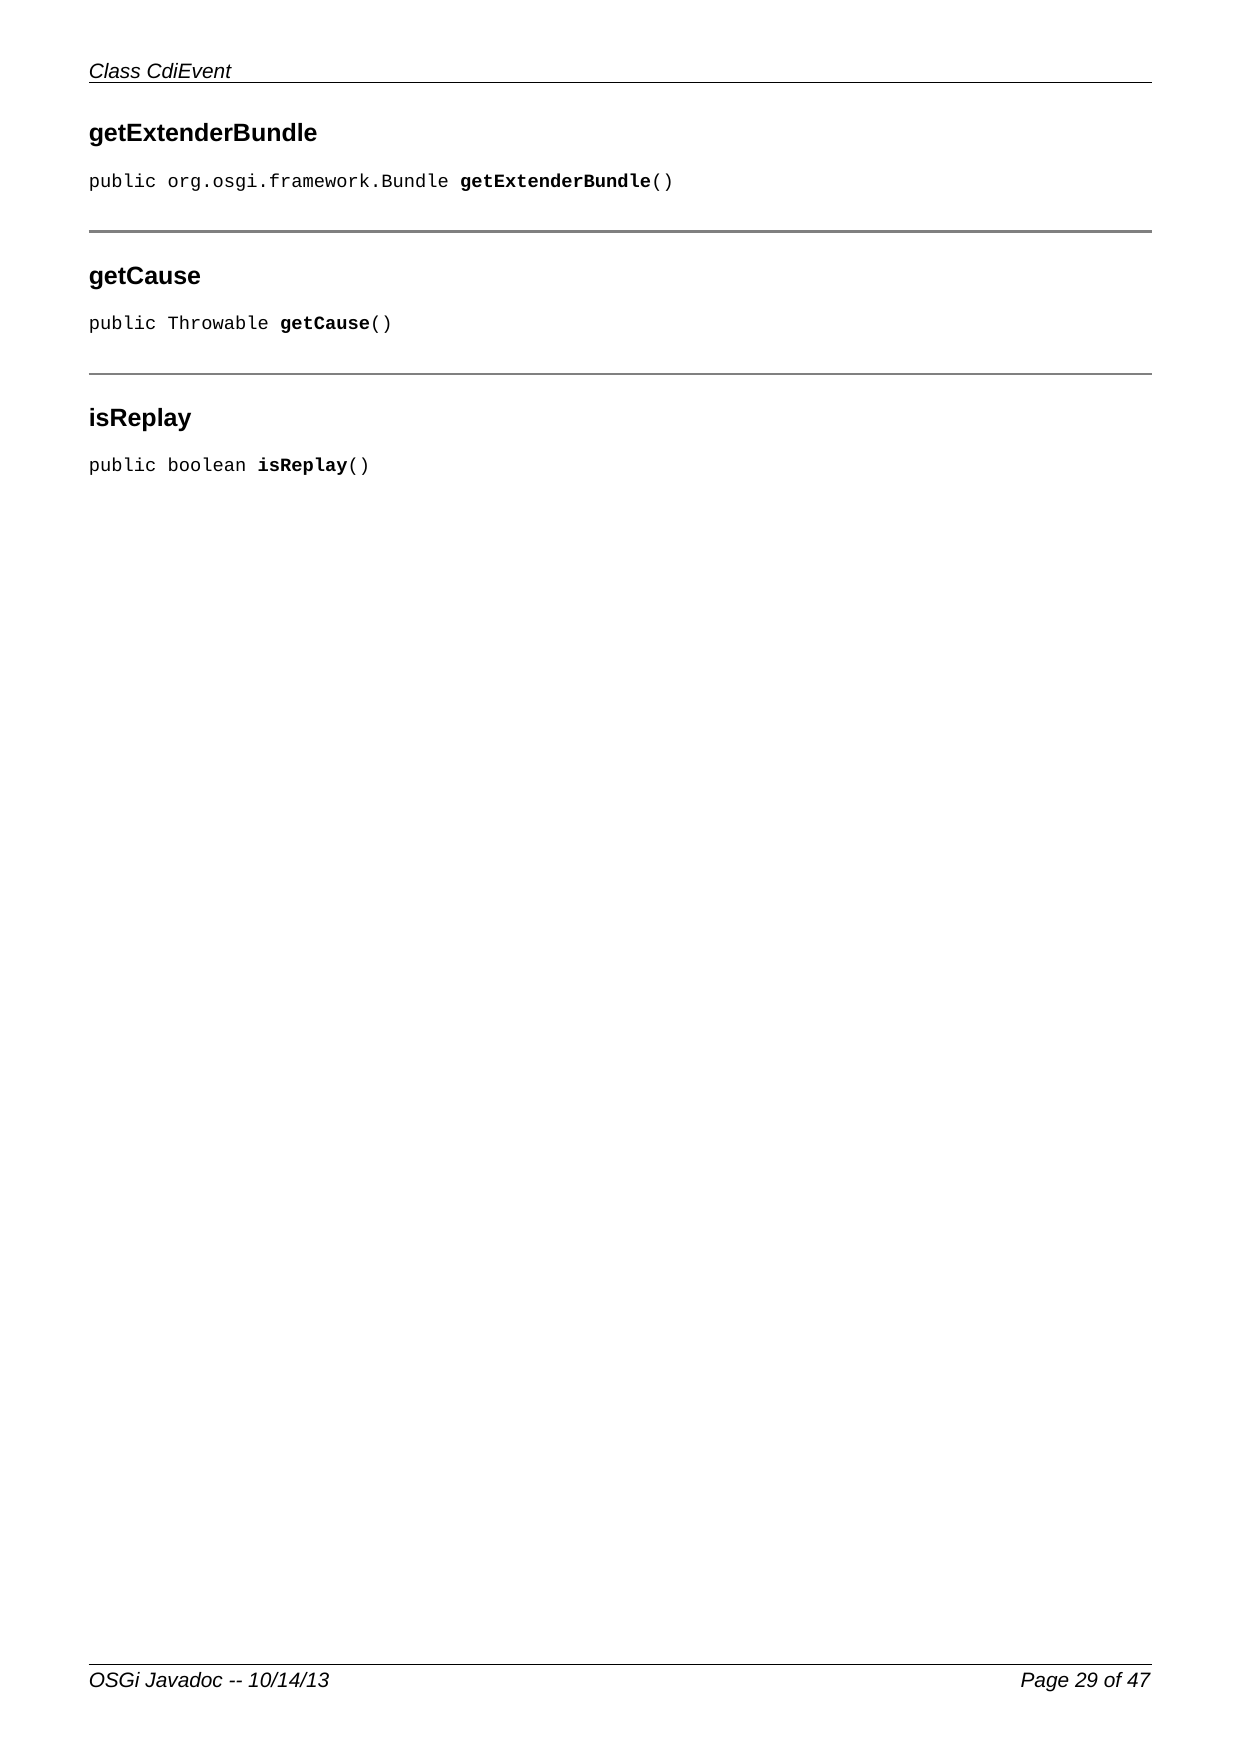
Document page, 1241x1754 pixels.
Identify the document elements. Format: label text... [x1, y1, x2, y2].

text public boolean isReplay() [88, 456, 1152, 477]
subtitle getExtenderBundle [88, 118, 1152, 147]
text public org.osgi.framework.Bundle getExtenderBundle() [88, 171, 1152, 193]
subtitle isReplay [88, 403, 1152, 432]
text public Throwable getCause() [88, 314, 1152, 335]
subtitle getCause [88, 261, 1152, 289]
